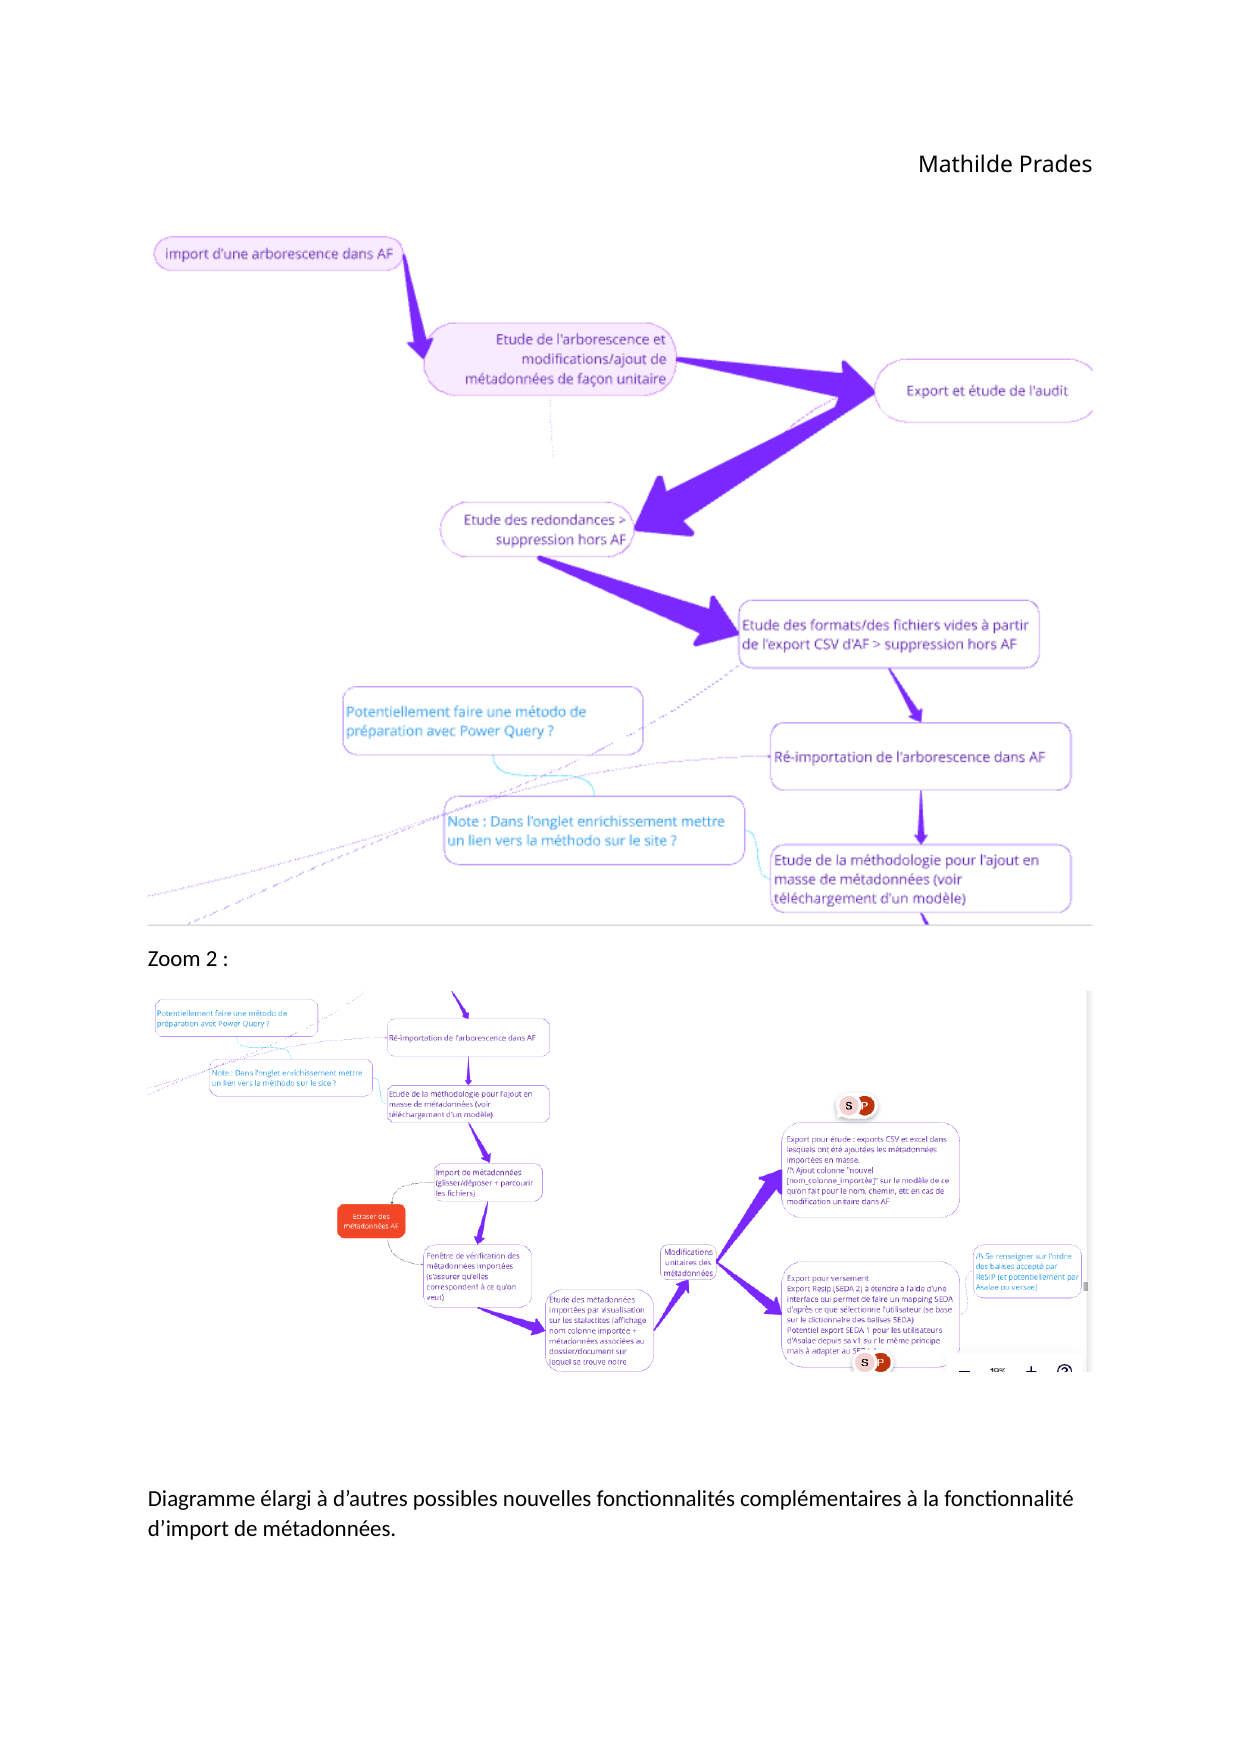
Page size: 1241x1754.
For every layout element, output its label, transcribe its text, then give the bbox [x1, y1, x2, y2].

text Zoom 2 : [148, 944, 1093, 972]
picture [147, 227, 1093, 926]
text Diagramme élargi à d’autres possibles nouvelles fonctionnalités complémentaires à la fonctionnalité d’import de métadonnées. [148, 1484, 1093, 1542]
picture [147, 991, 1093, 1372]
